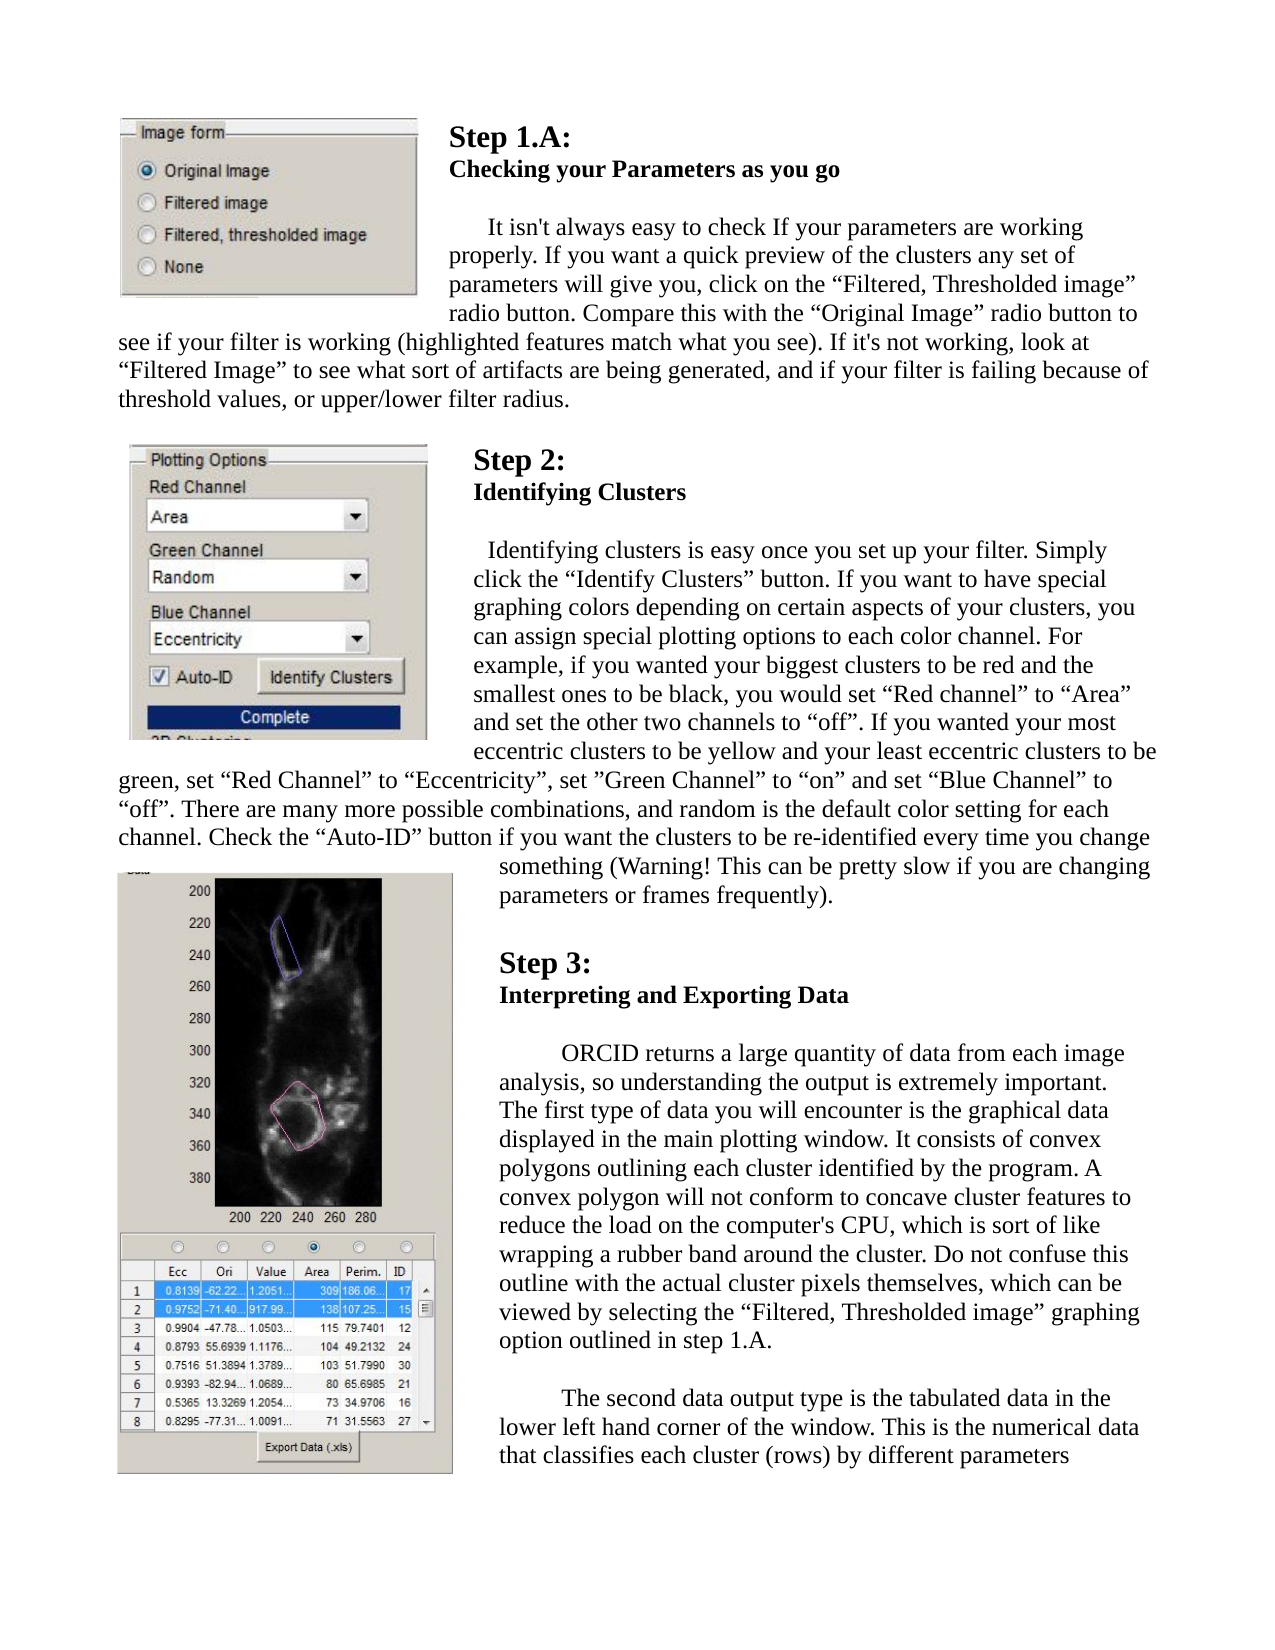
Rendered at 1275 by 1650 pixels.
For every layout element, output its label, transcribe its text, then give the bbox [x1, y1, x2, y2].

text ORCID returns a large quantity of data from each image analysis, so understanding the output is extremely important. The first type of data you will encounter is the graphical data displayed in the main plotting window. It consists of convex polygons outlining each cluster identified by the program. A convex polygon will not conform to concave cluster features to reduce the load on the computer's CPU, which is sort of like wrapping a rubber band around the cluster. Do not confuse this outline with the actual cluster pixels themselves, which can be viewed by selecting the “Filtered, Thresholded image” graphing option outlined in step 1.A. [454, 1038, 1157, 1354]
text Identifying clusters is easy once you set up your filter. Simply click the “Identify Clusters” button. If you want to have special graphing colors depending on certain aspects of your clusters, you can assign special plotting options to each color channel. For example, if you wanted your biggest clusters to be red and the smallest ones to be black, you would set “Red channel” to “Area” and set the other two channels to “off”. If you wanted your most eccentric clusters to be yellow and your least eccentric clusters to be green, set “Red Channel” to “Eccentricity”, set ”Green Channel” to “on” and set “Blue Channel” to “off”. There are many more possible combinations, and random is the default color setting for each channel. Check the “Auto-ID” button if you want the clusters to be re-identified every time you change something (Warning! This can be pretty slow if you are changing parameters or frames frequently). [118, 535, 1157, 909]
text Step 1.A: [419, 118, 1157, 154]
text It isn't always easy to check If your parameters are working properly. If you want a quick preview of the clusters any set of parameters will give you, click on the “Filtered, Thresholded image” radio button. Compare this with the “Original Image” radio button to see if your filter is working (highlighted features match what you see). If it's not working, look at “Filtered Image” to see what sort of artifacts are being generated, and if your filter is failing because of threshold values, or upper/lower filter radius. [118, 212, 1157, 413]
text The second data output type is the tabulated data in the lower left hand corner of the window. This is the numerical data that classifies each cluster (rows) by different parameters [454, 1383, 1157, 1469]
text Step 2: [118, 442, 1157, 477]
text Identifying Clusters [429, 477, 1157, 506]
text Checking your Parameters as you go [419, 154, 1157, 183]
text Interpreting and Exporting Data [454, 981, 1157, 1009]
text Step 3: [454, 945, 1157, 981]
